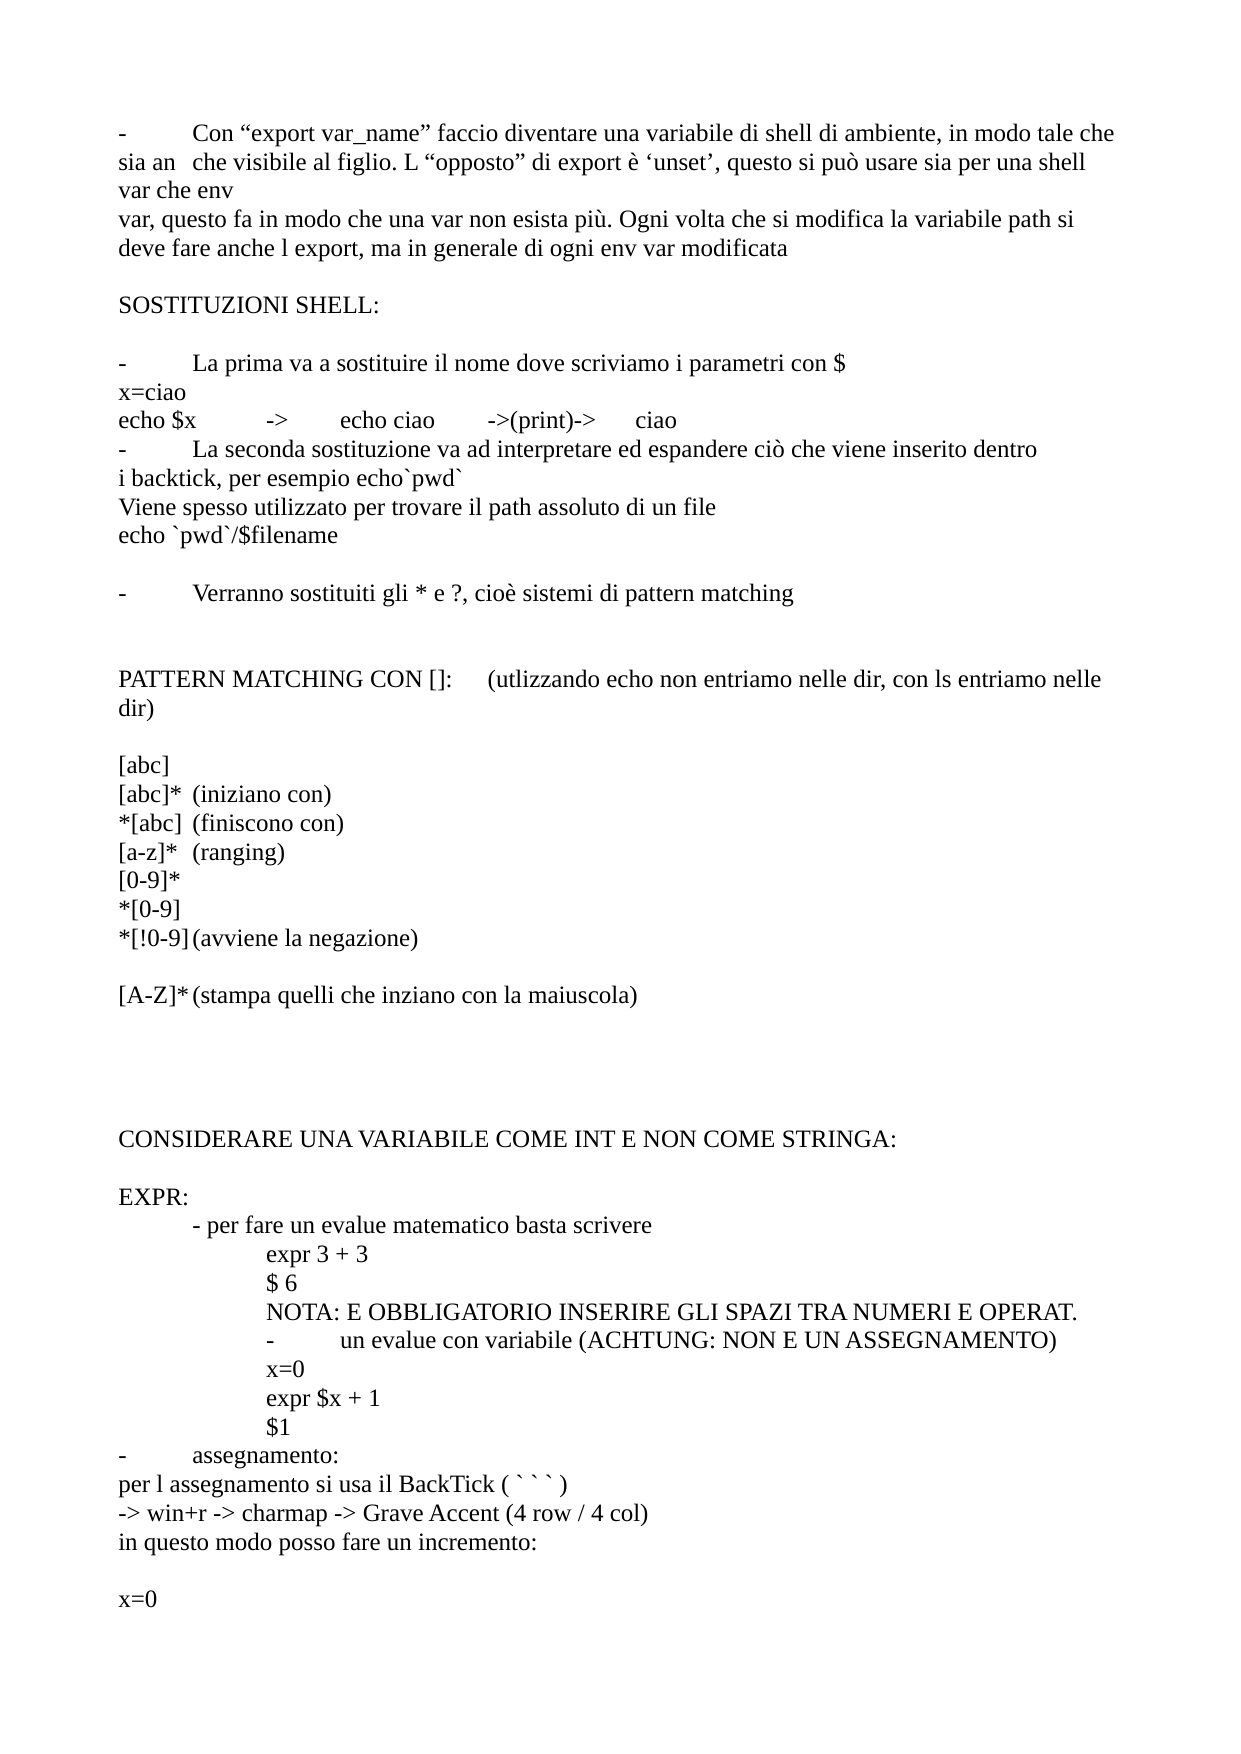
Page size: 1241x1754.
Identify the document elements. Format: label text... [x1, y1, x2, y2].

text - Con “export var_name” faccio diventare una variabile di shell di ambiente, in modo tale che sia an che visibile al figlio. L “opposto” di export è ‘unset’, questo si può usare sia per una shell var che env [118, 118, 1122, 204]
text per l assegnamento si usa il BackTick ( ` ` ` ) [118, 1469, 1122, 1498]
text - un evalue con variabile (ACHTUNG: NON E UN ASSEGNAMENTO) [118, 1326, 1122, 1354]
text [abc]* (iniziano con) [118, 779, 1122, 808]
text EXPR: [118, 1182, 1122, 1211]
text expr $x + 1 [118, 1383, 1122, 1412]
text - Verranno sostituiti gli * e ?, cioè sistemi di pattern matching [118, 578, 1122, 607]
text x=0 [118, 1354, 1122, 1383]
text - La prima va a sostituire il nome dove scriviamo i parametri con $ [118, 348, 1122, 377]
text *[0-9] [118, 894, 1122, 923]
text -> win+r -> charmap -> Grave Accent (4 row / 4 col) [118, 1498, 1122, 1527]
text echo `pwd`/$filename [118, 521, 1122, 549]
text i backtick, per esempio echo`pwd` [118, 463, 1122, 492]
text Viene spesso utilizzato per trovare il path assoluto di un file [118, 492, 1122, 521]
text PATTERN MATCHING CON []: (utlizzando echo non entriamo nelle dir, con ls entriamo nelle dir) [118, 664, 1122, 722]
text [a-z]* (ranging) [118, 837, 1122, 866]
text - per fare un evalue matematico basta scrivere [118, 1211, 1122, 1239]
text CONSIDERARE UNA VARIABILE COME INT E NON COME STRINGA: [118, 1124, 1122, 1153]
text x=0 [118, 1584, 1122, 1613]
text in questo modo posso fare un incremento: [118, 1527, 1122, 1556]
text echo $x -> echo ciao ->(print)-> ciao [118, 406, 1122, 434]
text - La seconda sostituzione va ad interpretare ed espandere ciò che viene inserito dentro [118, 434, 1122, 463]
text expr 3 + 3 [118, 1239, 1122, 1268]
text $ 6 [118, 1268, 1122, 1297]
text [0-9]* [118, 866, 1122, 894]
text x=ciao [118, 377, 1122, 406]
text *[abc] (finiscono con) [118, 808, 1122, 837]
text var, questo fa in modo che una var non esista più. Ogni volta che si modifica la variabile path si deve fare anche l export, ma in generale di ogni env var modificata [118, 204, 1122, 262]
text [A-Z]* (stampa quelli che inziano con la maiuscola) [118, 981, 1122, 1009]
text SOSTITUZIONI SHELL: [118, 291, 1122, 319]
text [abc] [118, 751, 1122, 779]
text $1 [118, 1412, 1122, 1441]
text NOTA: E OBBLIGATORIO INSERIRE GLI SPAZI TRA NUMERI E OPERAT. [118, 1297, 1122, 1326]
text - assegnamento: [118, 1441, 1122, 1469]
text *[!0-9] (avviene la negazione) [118, 923, 1122, 952]
